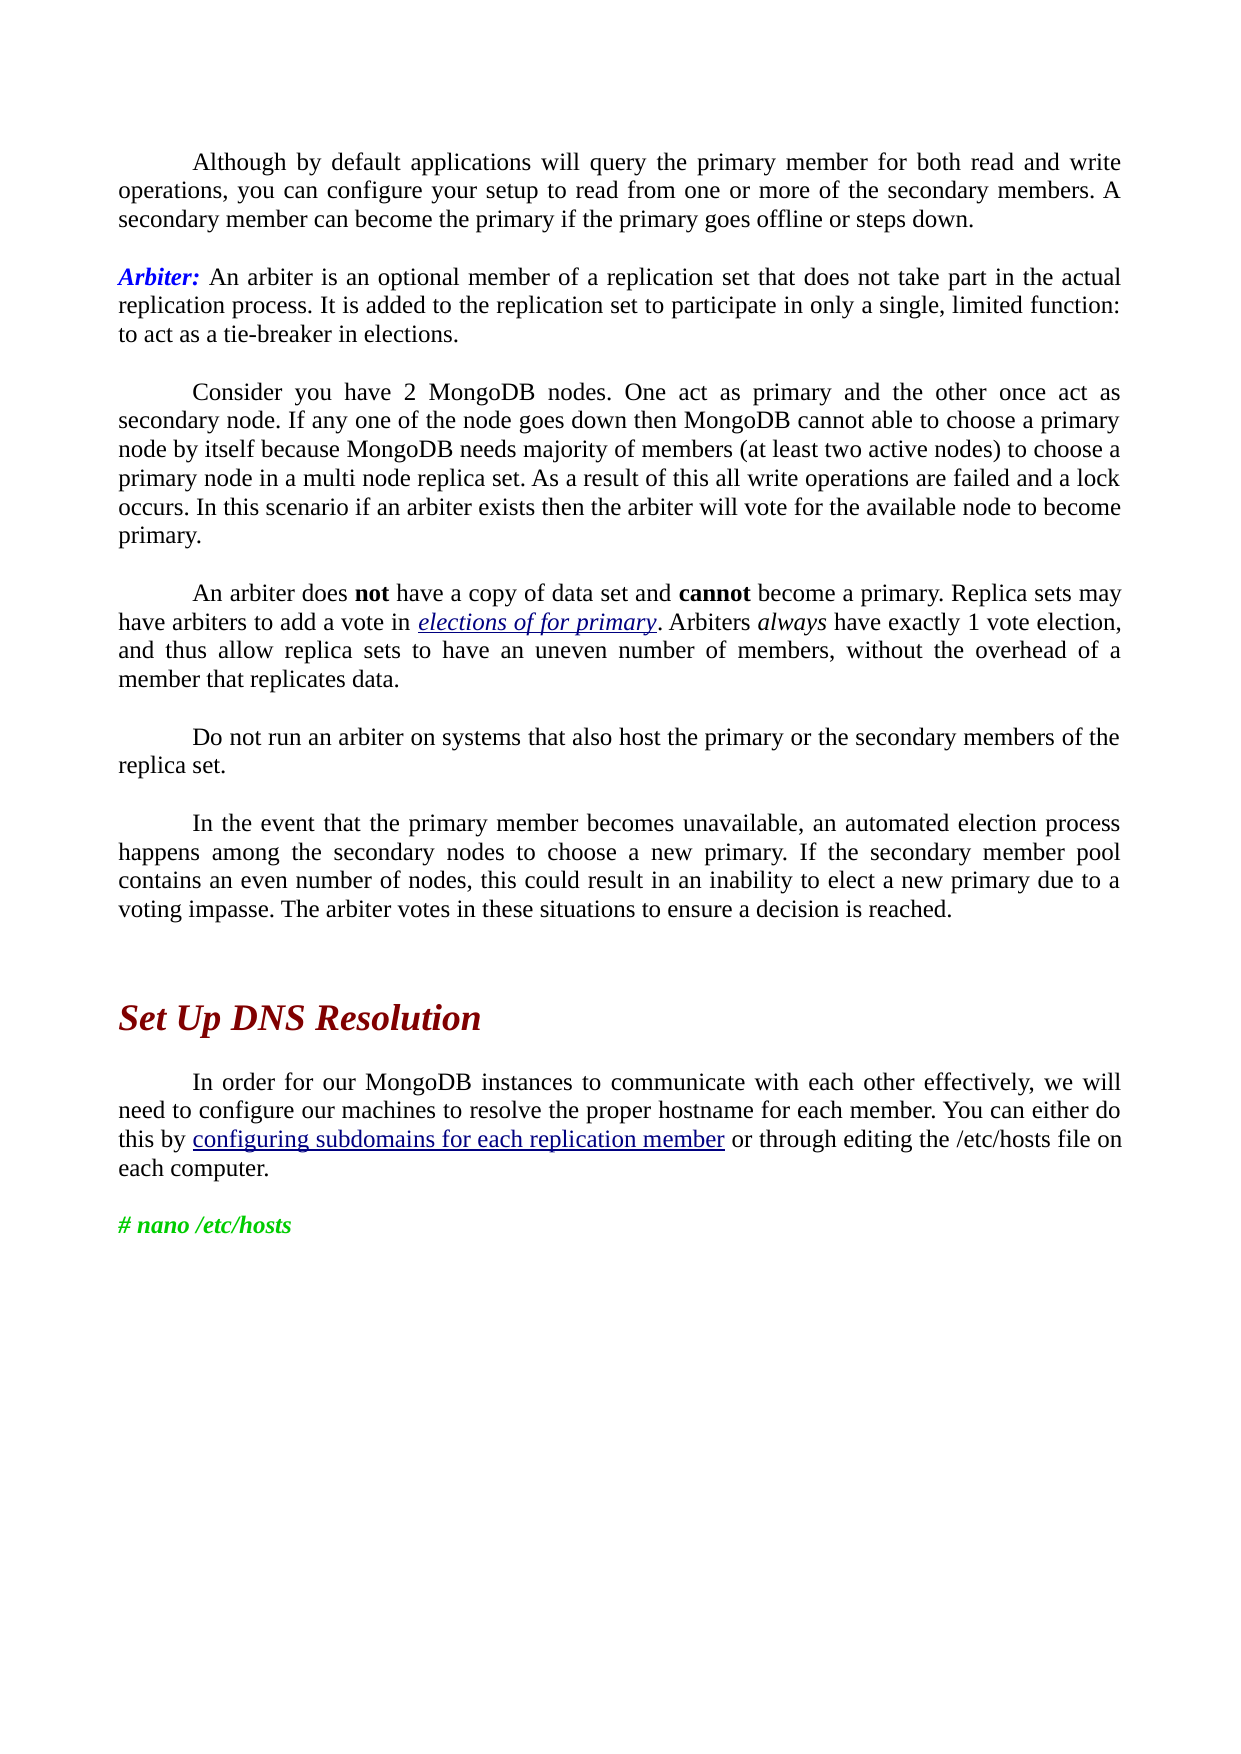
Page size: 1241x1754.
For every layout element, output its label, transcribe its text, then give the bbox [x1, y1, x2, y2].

text Consider you have 2 MongoDB nodes. One act as primary and the other once act as secondary node. If any one of the node goes down then MongoDB cannot able to choose a primary node by itself because MongoDB needs majority of members (at least two active nodes) to choose a primary node in a multi node replica set. As a result of this all write operations are failed and a lock occurs. In this scenario if an arbiter exists then the arbiter will vote for the available node to become primary. [118, 377, 1122, 549]
text Do not run an arbiter on systems that also host the primary or the secondary members of the replica set. [118, 722, 1122, 779]
text # nano /etc/hosts [118, 1211, 1122, 1239]
text An arbiter does not have a copy of data set and cannot become a primary. Replica sets may have arbiters to add a vote in elections of for primary. Arbiters always have exactly 1 vote election, and thus allow replica sets to have an uneven number of members, without the overhead of a member that replicates data. [118, 578, 1122, 693]
text Arbiter: An arbiter is an optional member of a replication set that does not take part in the actual replication process. It is added to the replication set to participate in only a single, limited function: to act as a tie-breaker in elections. [118, 262, 1122, 348]
text In the event that the primary member becomes unavailable, an automated election process happens among the secondary nodes to choose a new primary. If the secondary member pool contains an even number of nodes, this could result in an inability to elect a new primary due to a voting impasse. The arbiter votes in these situations to ensure a decision is reached. [118, 808, 1122, 923]
text Set Up DNS Resolution [118, 995, 1122, 1038]
text In order for our MongoDB instances to communicate with each other effectively, we will need to configure our machines to resolve the proper hostname for each member. You can either do this by configuring subdomains for each replication member or through editing the /etc/hosts file on each computer. [118, 1067, 1122, 1182]
text Although by default applications will query the primary member for both read and write operations, you can configure your setup to read from one or more of the secondary members. A secondary member can become the primary if the primary goes offline or steps down. [118, 147, 1122, 233]
